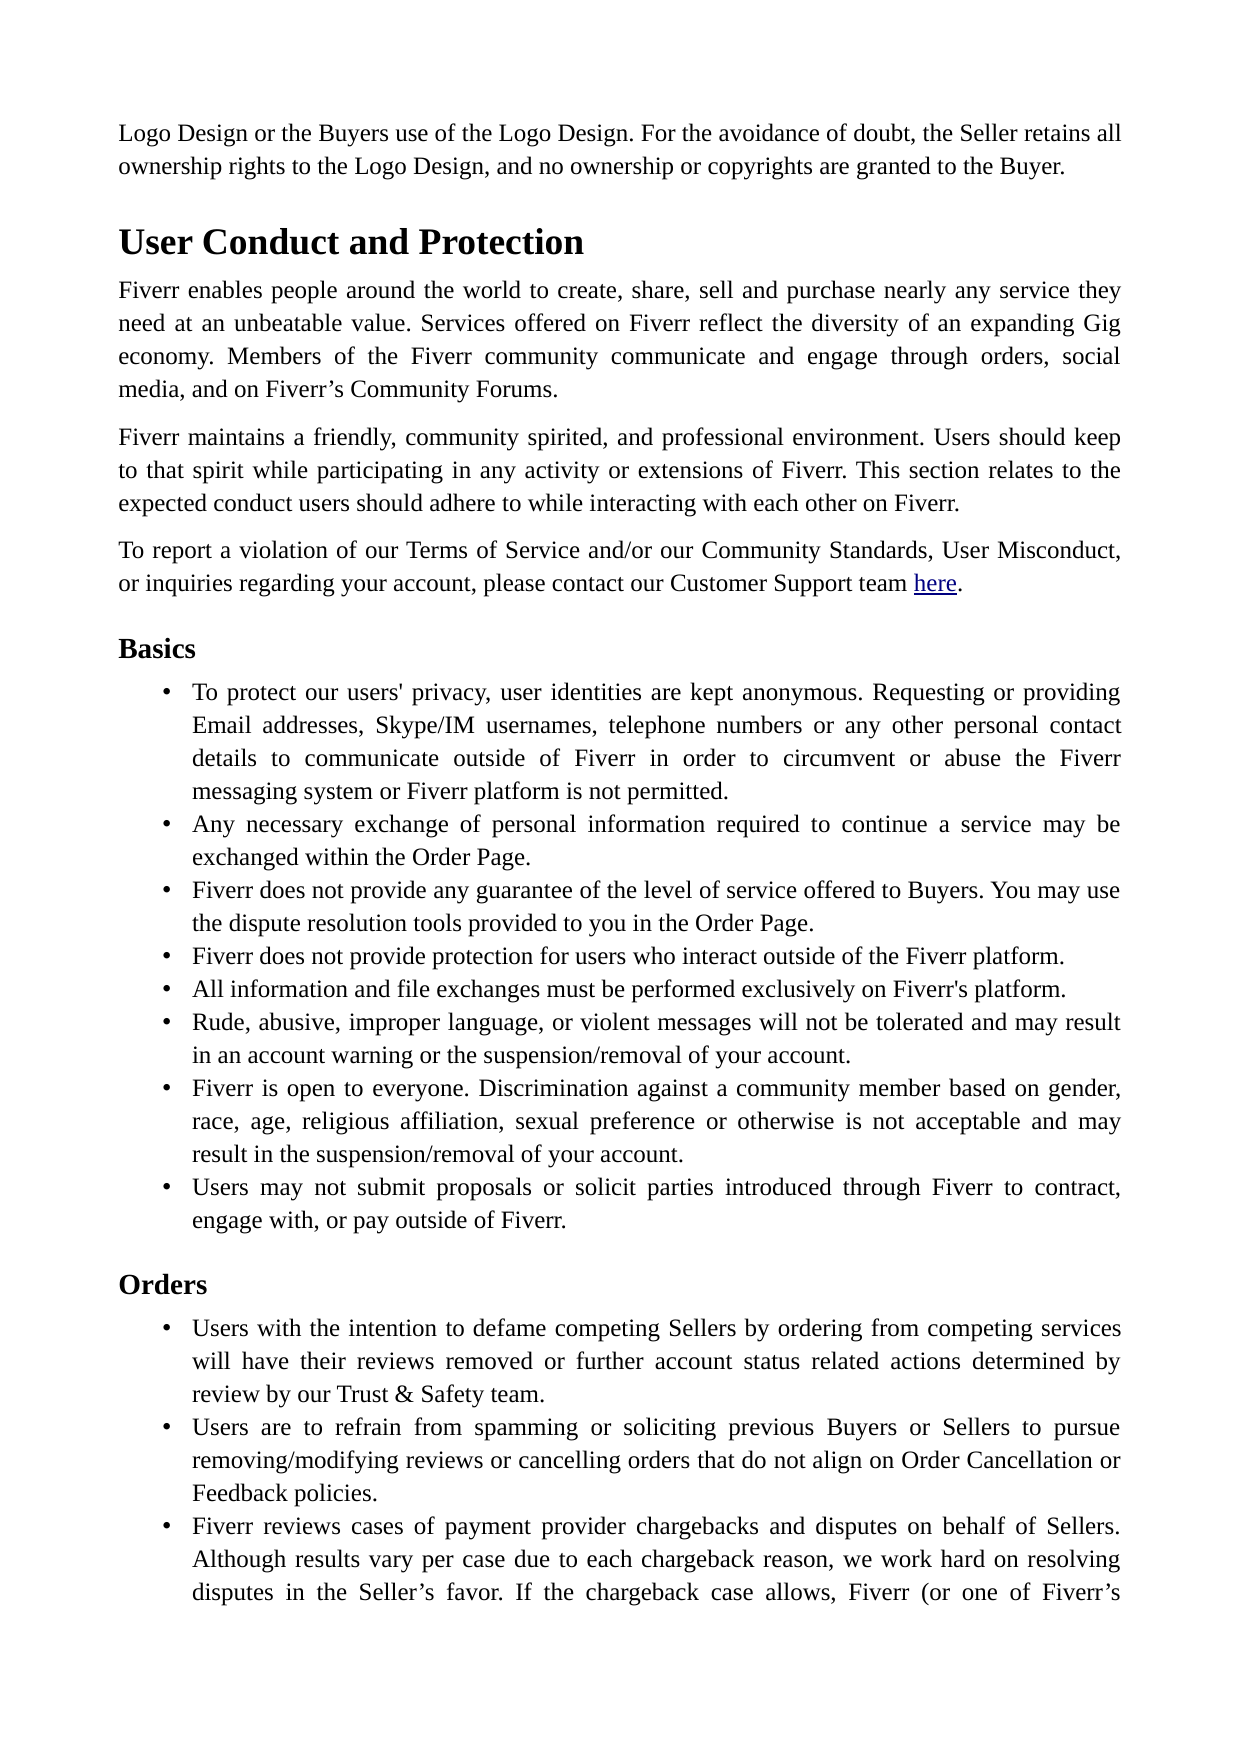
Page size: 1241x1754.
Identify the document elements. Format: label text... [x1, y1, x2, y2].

list Fiverr does not provide protection for users who interact outside of the Fiverr platform. [162, 941, 1122, 970]
subtitle Basics [118, 631, 1122, 664]
text Fiverr maintains a friendly, community spirited, and professional environment. Users should keep to that spirit while participating in any activity or extensions of Fiverr. This section relates to the expected conduct users should adhere to while interacting with each other on Fiverr. [118, 422, 1122, 517]
list To protect our users' privacy, user identities are kept anonymous. Requesting or providing Email addresses, Skype/IM usernames, telephone numbers or any other personal contact details to communicate outside of Fiverr in order to circumvent or abuse the Fiverr messaging system or Fiverr platform is not permitted. [162, 677, 1122, 804]
subtitle User Conduct and Protection [118, 219, 1122, 263]
list Rude, abusive, improper language, or violent messages will not be tolerated and may result in an account warning or the suspension/removal of your account. [162, 1007, 1122, 1069]
list Fiverr reviews cases of payment provider chargebacks and disputes on behalf of Sellers. Although results vary per case due to each chargeback reason, we work hard on resolving disputes in the Seller’s favor. If the chargeback case allows, Fiverr (or one of Fiverr’s [162, 1511, 1122, 1606]
list Users may not submit proposals or solicit parties introduced through Fiverr to contract, engage with, or pay outside of Fiverr. [162, 1172, 1122, 1234]
list All information and file exchanges must be performed exclusively on Fiverr's platform. [162, 974, 1122, 1003]
list Users with the intention to defame competing Sellers by ordering from competing services will have their reviews removed or further account status related actions determined by review by our Trust & Safety team. [162, 1313, 1122, 1408]
text Fiverr enables people around the world to create, share, sell and purchase nearly any service they need at an unbeatable value. Services offered on Fiverr reflect the diversity of an expanding Gig economy. Members of the Fiverr community communicate and engage through orders, social media, and on Fiverr’s Community Forums. [118, 275, 1122, 403]
list Any necessary exchange of personal information required to continue a service may be exchanged within the Order Page. [162, 809, 1122, 871]
list Fiverr is open to everyone. Discrimination against a community member based on gender, race, age, religious affiliation, sexual preference or otherwise is not acceptable and may result in the suspension/removal of your account. [162, 1073, 1122, 1168]
text Logo Design or the Buyers use of the Logo Design. For the avoidance of doubt, the Seller retains all ownership rights to the Logo Design, and no ownership or copyrights are granted to the Buyer. [118, 118, 1122, 180]
subtitle Orders [118, 1267, 1122, 1301]
text To report a violation of our Terms of Service and/or our Community Standards, User Misconduct, or inquiries regarding your account, please contact our Customer Support team here. [118, 536, 1122, 597]
list Users are to refrain from spamming or soliciting previous Buyers or Sellers to pursue removing/modifying reviews or cancelling orders that do not align on Order Cancellation or Feedback policies. [162, 1412, 1122, 1507]
list Fiverr does not provide any guarantee of the level of service offered to Buyers. You may use the dispute resolution tools provided to you in the Order Page. [162, 875, 1122, 937]
